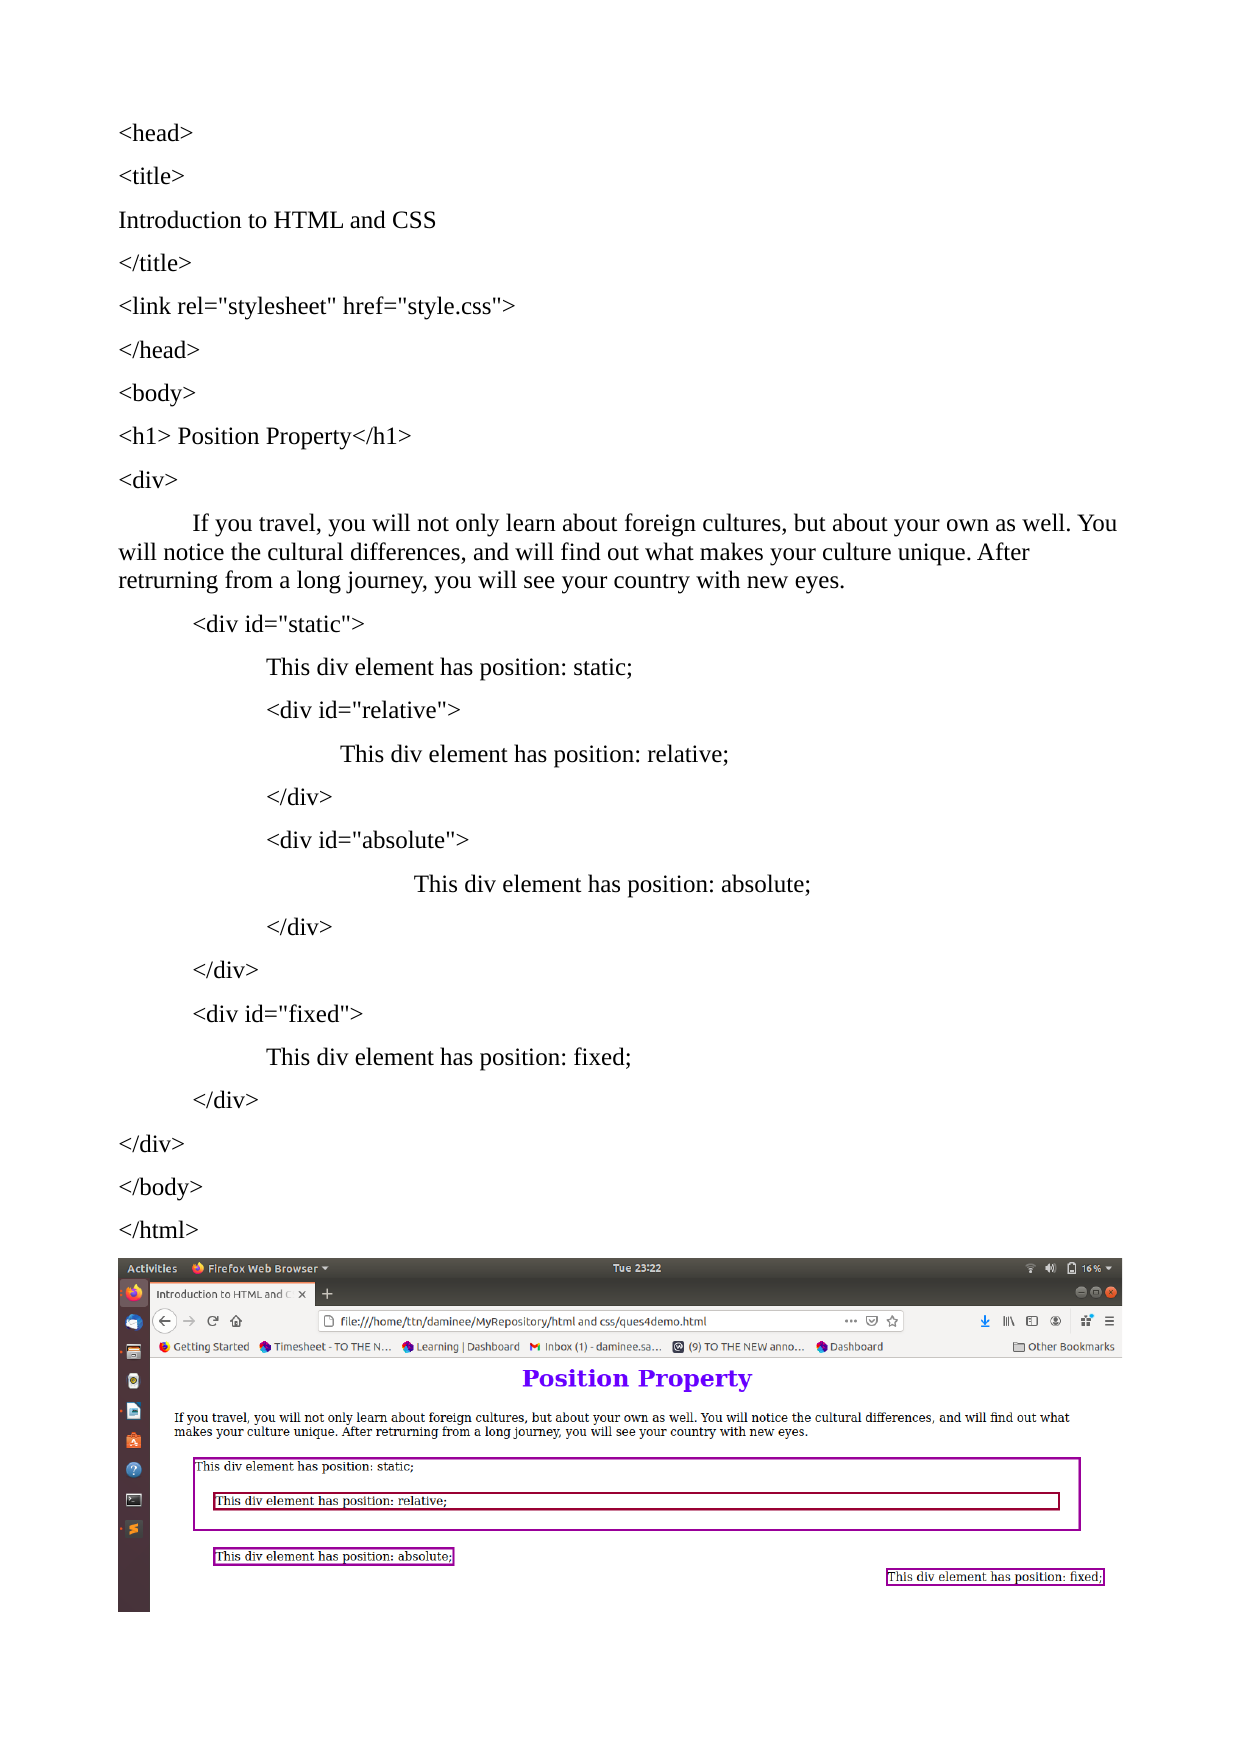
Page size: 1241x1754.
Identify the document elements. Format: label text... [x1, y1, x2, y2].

text <div> [118, 465, 1122, 493]
text </html> [118, 1216, 1122, 1244]
text Introduction to HTML and CSS [118, 205, 1122, 233]
text <body> [118, 378, 1122, 407]
text </title> [118, 248, 1122, 277]
text <head> [118, 118, 1122, 147]
text This div element has position: static; [118, 652, 1122, 681]
text </div> [118, 956, 1122, 984]
picture [118, 1258, 1123, 1612]
text This div element has position: relative; [118, 739, 1122, 768]
text <h1> Position Property</h1> [118, 421, 1122, 450]
text <title> [118, 161, 1122, 190]
text <div id="relative"> [118, 696, 1122, 724]
text This div element has position: absolute; [118, 869, 1122, 898]
text </div> [118, 782, 1122, 811]
text <div id="absolute"> [118, 826, 1122, 854]
text If you travel, you will not only learn about foreign cultures, but about your own as well. You will notice the cultural differences, and will find out what makes your culture unique. After retrurning from a long journey, you will see your country with new eyes. [118, 508, 1122, 594]
text </body> [118, 1172, 1122, 1201]
text </div> [118, 1086, 1122, 1114]
text <div id="static"> [118, 609, 1122, 638]
text <div id="fixed"> [118, 999, 1122, 1028]
text </div> [118, 1129, 1122, 1158]
text This div element has position: fixed; [118, 1042, 1122, 1071]
text </div> [118, 912, 1122, 941]
text <link rel="stylesheet" href="style.css"> [118, 291, 1122, 320]
text </head> [118, 335, 1122, 363]
